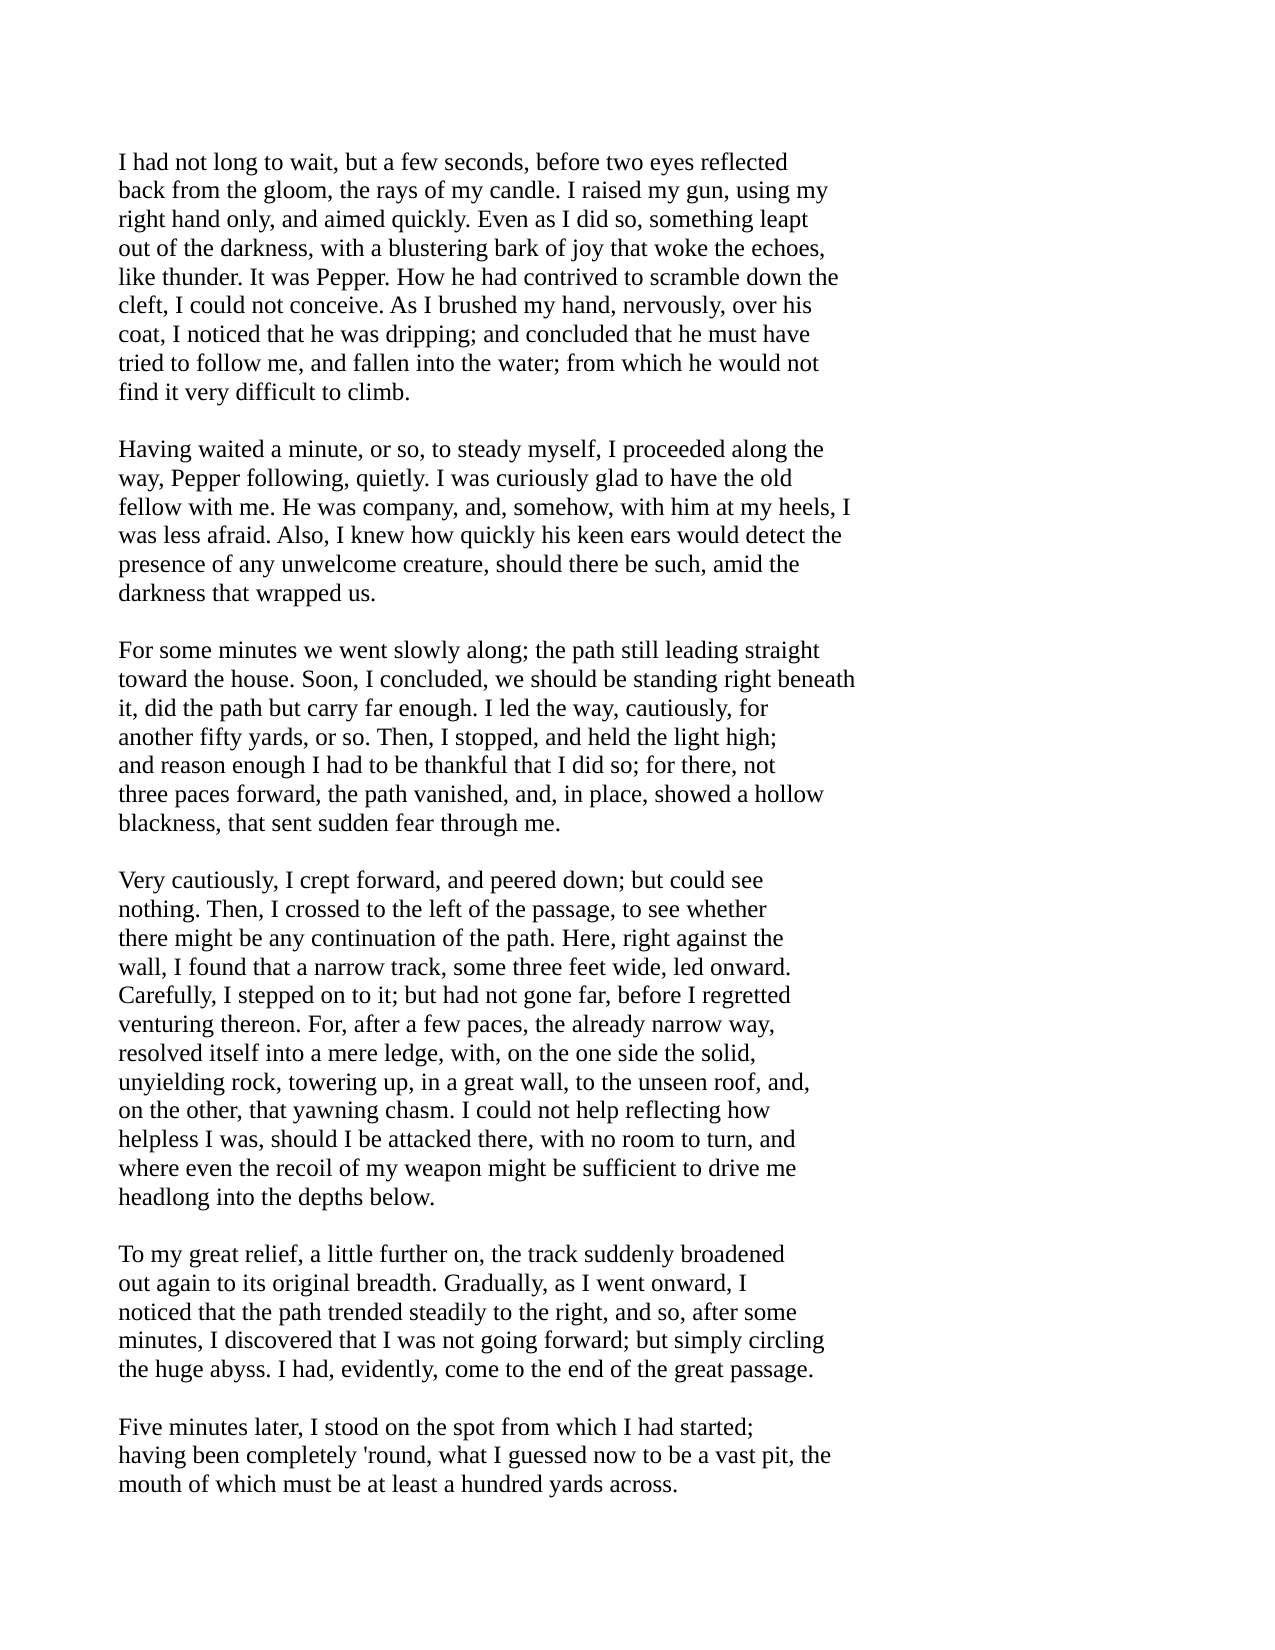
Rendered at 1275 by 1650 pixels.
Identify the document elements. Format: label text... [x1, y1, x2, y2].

text blackness, that sent sudden fear through me. [118, 808, 1157, 837]
text it, did the path but carry far enough. I led the way, cautiously, for [118, 693, 1157, 722]
text headlong into the depths below. [118, 1182, 1157, 1211]
text where even the recoil of my weapon might be sufficient to drive me [118, 1153, 1157, 1182]
text I had not long to wait, but a few seconds, before two eyes reflected [118, 147, 1157, 176]
text Very cautiously, I crept forward, and peered down; but could see [118, 866, 1157, 894]
text was less afraid. Also, I knew how quickly his keen ears would detect the [118, 521, 1157, 549]
text back from the gloom, the rays of my candle. I raised my gun, using my [118, 176, 1157, 204]
text mouth of which must be at least a hundred yards across. [118, 1469, 1157, 1498]
text coat, I noticed that he was dripping; and concluded that he must have [118, 319, 1157, 348]
text Carefully, I stepped on to it; but had not gone far, before I regretted [118, 981, 1157, 1009]
text on the other, that yawning chasm. I could not help reflecting how [118, 1096, 1157, 1124]
text way, Pepper following, quietly. I was curiously glad to have the old [118, 463, 1157, 492]
text venturing thereon. For, after a few paces, the already narrow way, [118, 1009, 1157, 1038]
text right hand only, and aimed quickly. Even as I did so, something leapt [118, 204, 1157, 233]
text tried to follow me, and fallen into the water; from which he would not [118, 348, 1157, 377]
text Having waited a minute, or so, to steady myself, I proceeded along the [118, 434, 1157, 463]
text find it very difficult to climb. [118, 377, 1157, 406]
text like thunder. It was Pepper. How he had contrived to scramble down the [118, 262, 1157, 291]
text Five minutes later, I stood on the spot from which I had started; [118, 1412, 1157, 1441]
text helpless I was, should I be attacked there, with no room to turn, and [118, 1124, 1157, 1153]
text another fifty yards, or so. Then, I stopped, and held the light high; [118, 722, 1157, 751]
text there might be any continuation of the path. Here, right against the [118, 923, 1157, 952]
text and reason enough I had to be thankful that I did so; for there, not [118, 751, 1157, 779]
text darkness that wrapped us. [118, 578, 1157, 607]
text three paces forward, the path vanished, and, in place, showed a hollow [118, 779, 1157, 808]
text cleft, I could not conceive. As I brushed my hand, nervously, over his [118, 291, 1157, 319]
text minutes, I discovered that I was not going forward; but simply circling [118, 1326, 1157, 1354]
text To my great relief, a little further on, the track suddenly broadened [118, 1239, 1157, 1268]
text fellow with me. He was company, and, somehow, with him at my heels, I [118, 492, 1157, 521]
text wall, I found that a narrow track, some three feet wide, led onward. [118, 952, 1157, 981]
text having been completely 'round, what I guessed now to be a vast pit, the [118, 1441, 1157, 1469]
text the huge abyss. I had, evidently, come to the end of the great passage. [118, 1354, 1157, 1383]
text presence of any unwelcome creature, should there be such, amid the [118, 549, 1157, 578]
text unyielding rock, towering up, in a great wall, to the unseen roof, and, [118, 1067, 1157, 1096]
text resolved itself into a mere ledge, with, on the one side the solid, [118, 1038, 1157, 1067]
text For some minutes we went slowly along; the path still leading straight [118, 636, 1157, 664]
text toward the house. Soon, I concluded, we should be standing right beneath [118, 664, 1157, 693]
text out of the darkness, with a blustering bark of joy that woke the echoes, [118, 233, 1157, 262]
text nothing. Then, I crossed to the left of the passage, to see whether [118, 894, 1157, 923]
text noticed that the path trended steadily to the right, and so, after some [118, 1297, 1157, 1326]
text out again to its original breadth. Gradually, as I went onward, I [118, 1268, 1157, 1297]
